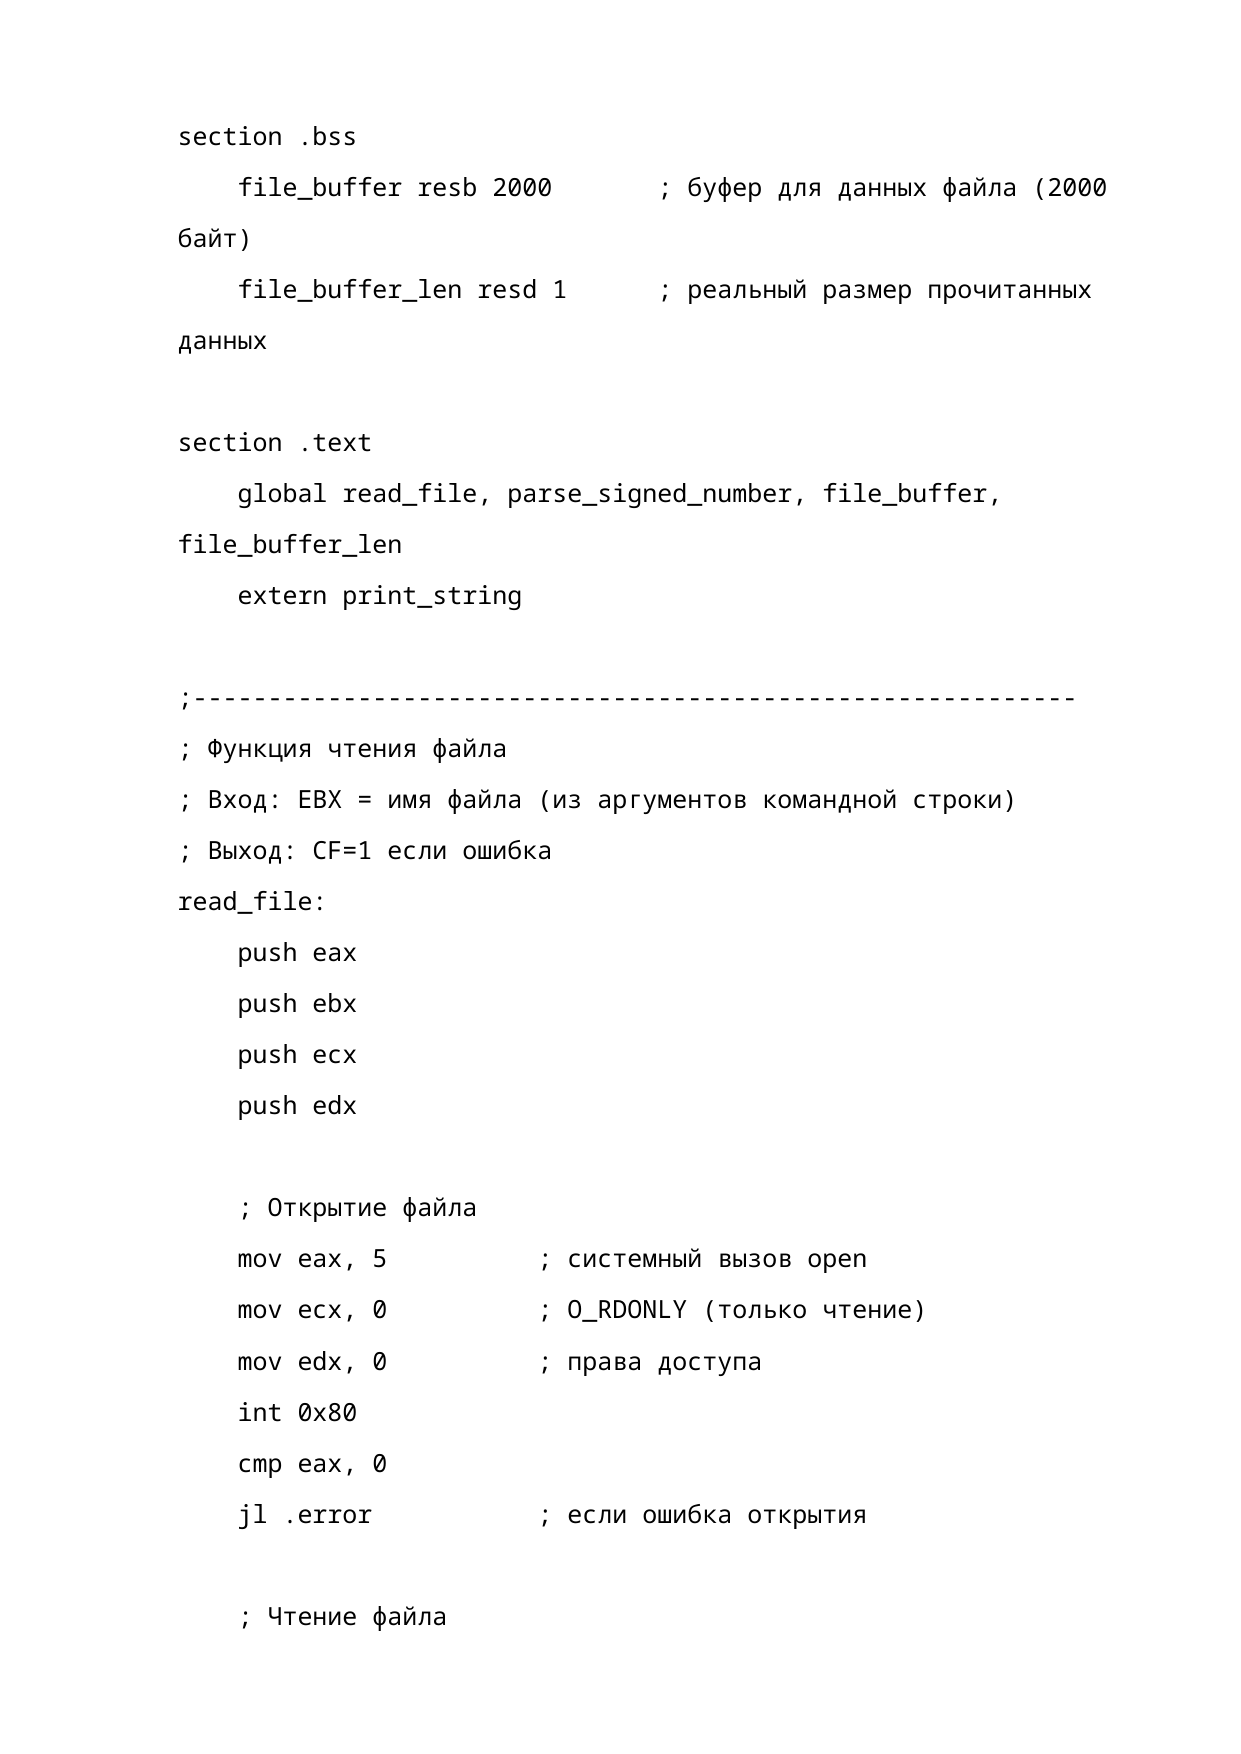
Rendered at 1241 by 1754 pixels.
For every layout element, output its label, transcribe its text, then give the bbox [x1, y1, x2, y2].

text jl .error ; если ошибка открытия [177, 1496, 1152, 1530]
text ; Выход: CF=1 если ошибка [177, 833, 1152, 867]
text ;----------------------------------------------------------- [177, 679, 1152, 714]
text push ecx [177, 1037, 1152, 1071]
text read_file: [177, 884, 1152, 918]
text ; Открытие файла [177, 1190, 1152, 1224]
text ; Чтение файла [177, 1598, 1152, 1632]
text file_buffer_len resd 1 ; реальный размер прочитанных данных [177, 271, 1152, 356]
text section .text [177, 424, 1152, 458]
text push edx [177, 1088, 1152, 1122]
text mov ecx, 0 ; O_RDONLY (только чтение) [177, 1292, 1152, 1326]
text cmp eax, 0 [177, 1445, 1152, 1479]
text ; Вход: EBX = имя файла (из аргументов командной строки) [177, 782, 1152, 816]
text file_buffer resb 2000 ; буфер для данных файла (2000 байт) [177, 169, 1152, 254]
text push eax [177, 935, 1152, 969]
text mov edx, 0 ; права доступа [177, 1343, 1152, 1377]
text push ebx [177, 986, 1152, 1020]
text int 0x80 [177, 1394, 1152, 1428]
text mov eax, 5 ; системный вызов open [177, 1241, 1152, 1275]
text extern print_string [177, 577, 1152, 612]
text global read_file, parse_signed_number, file_buffer, file_buffer_len [177, 475, 1152, 561]
text ; Функция чтения файла [177, 731, 1152, 765]
text section .bss [177, 118, 1152, 152]
